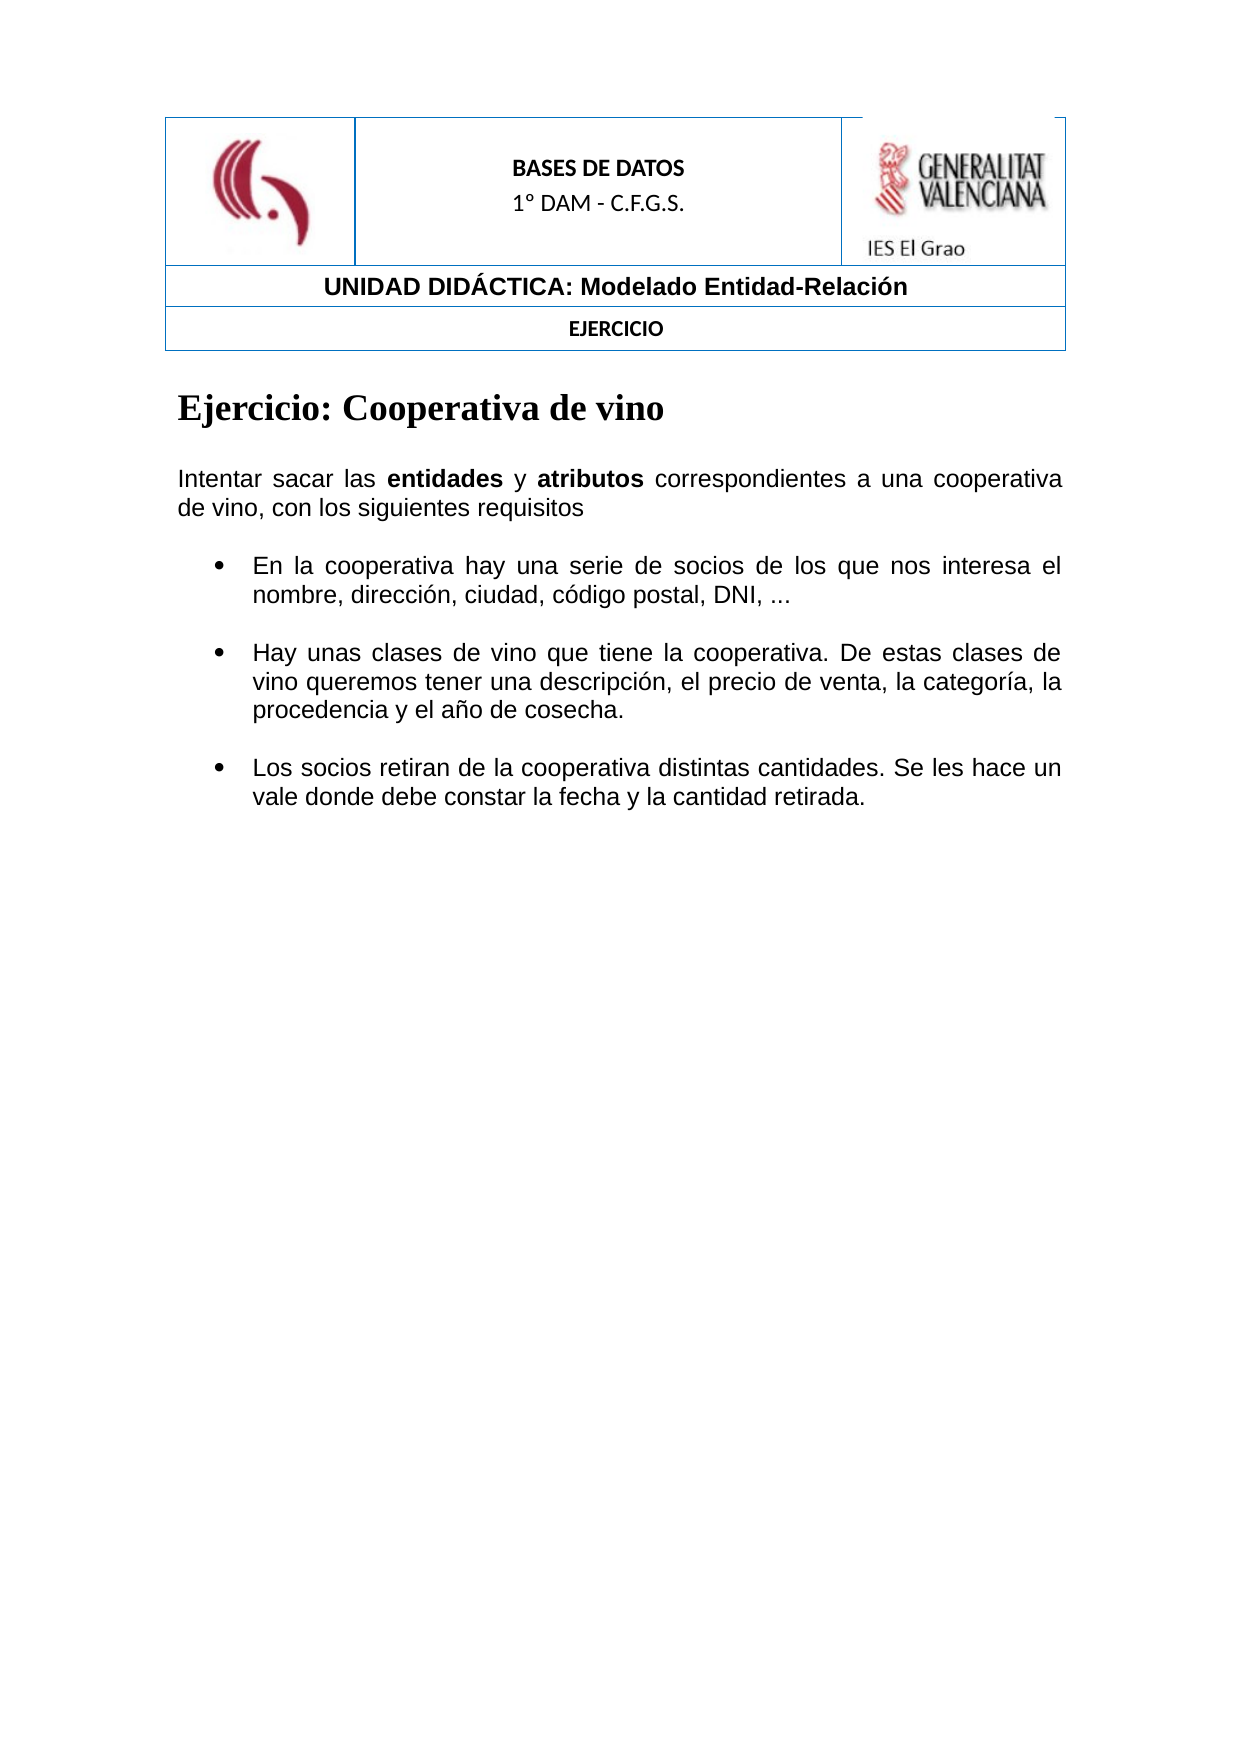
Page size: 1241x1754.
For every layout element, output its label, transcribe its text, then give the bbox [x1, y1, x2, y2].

text Ejercicio: Cooperativa de vino [177, 386, 1063, 429]
text Intentar sacar las entidades y atributos correspondientes a una cooperativa de vino, con los siguientes requisitos [177, 464, 1063, 522]
table_header [842, 118, 862, 264]
picture [205, 133, 316, 257]
table_cell EJERCICIO [166, 307, 1065, 350]
list En la cooperativa hay una serie de socios de los que nos interesa el nombre, dirección, ciudad, código postal, DNI, ... [215, 551, 1063, 609]
picture [862, 117, 1055, 265]
table_header [1055, 118, 1065, 264]
list Los socios retiran de la cooperativa distintas cantidades. Se les hace un vale donde debe constar la fecha y la cantidad retirada. [215, 753, 1063, 811]
table_header [166, 118, 354, 264]
table_cell UNIDAD DIDÁCTICA: Modelado Entidad-Relación [166, 266, 1065, 306]
table_header BASES DE DATOS 1º DAM - C.F.G.S. [356, 118, 841, 264]
list Hay unas clases de vino que tiene la cooperativa. De estas clases de vino queremos tener una descripción, el precio de venta, la categoría, la procedencia y el año de cosecha. [215, 638, 1063, 724]
